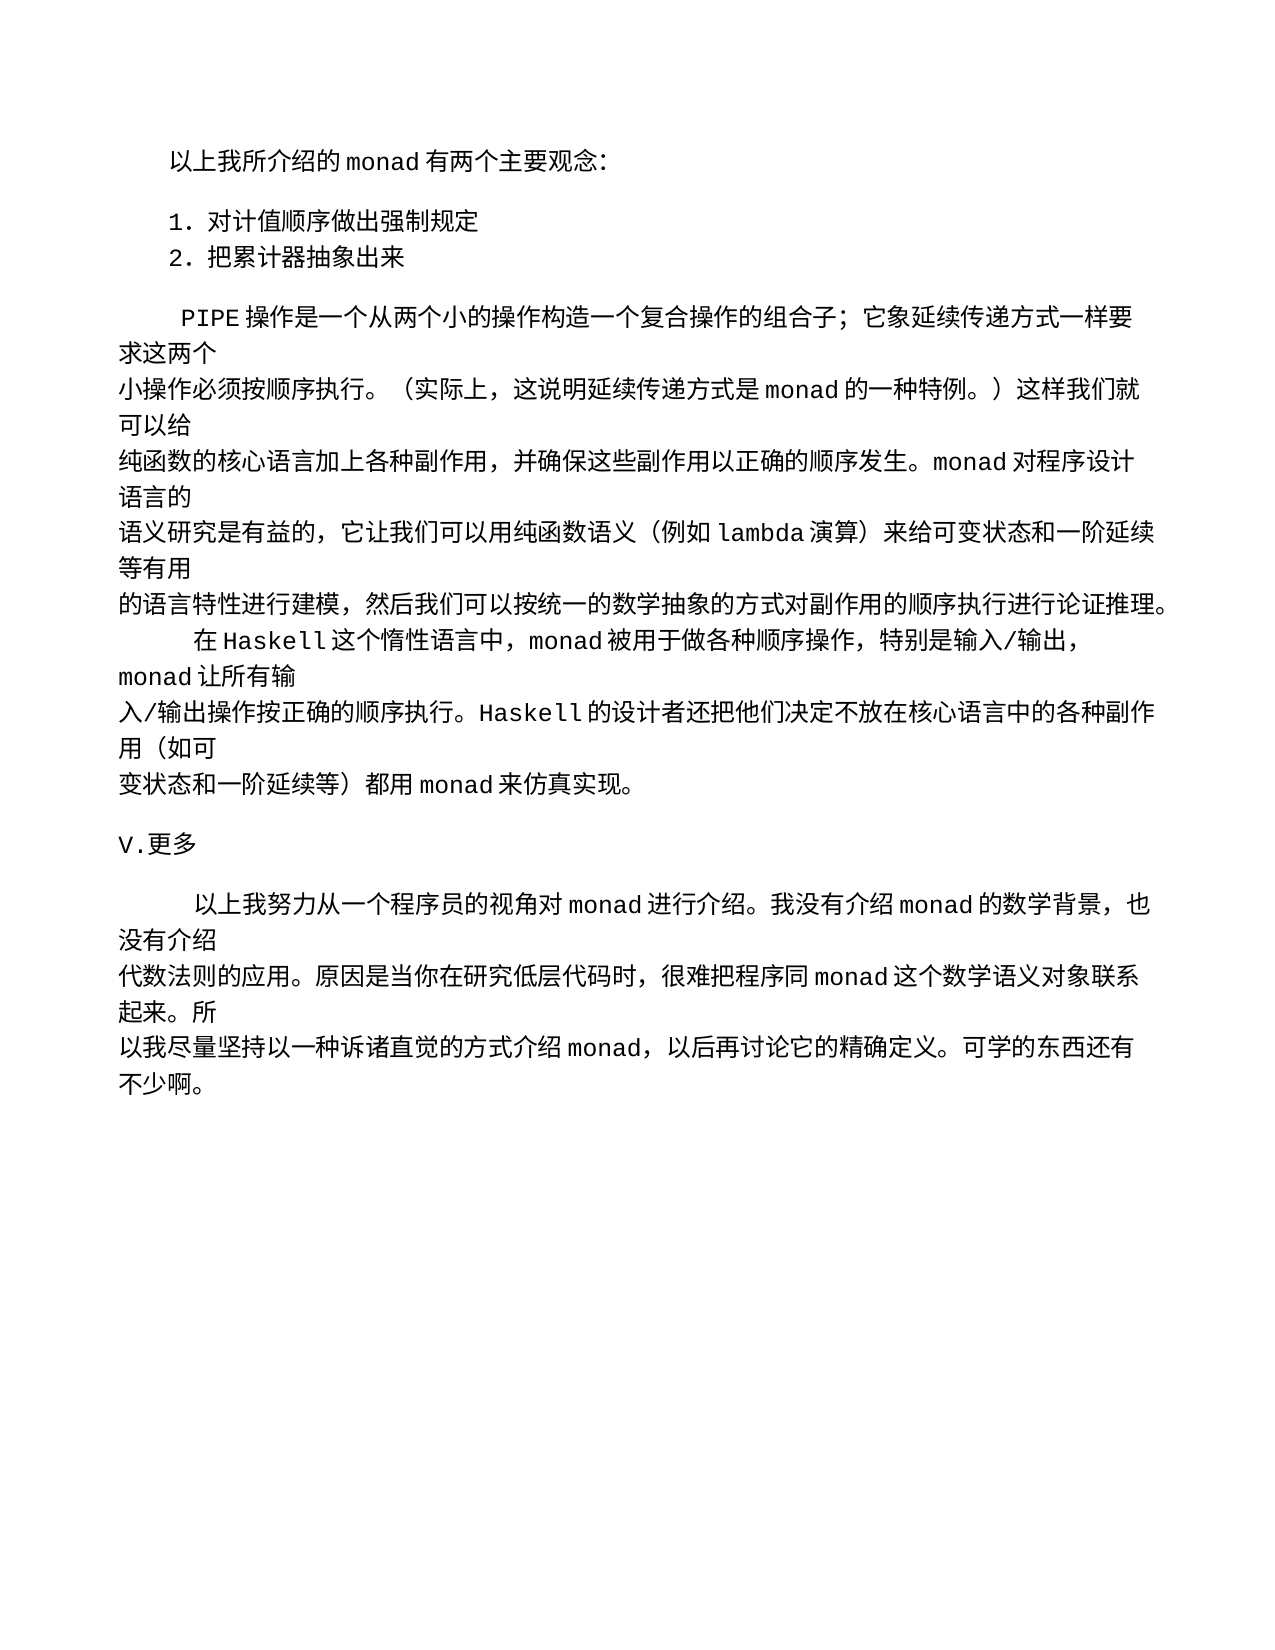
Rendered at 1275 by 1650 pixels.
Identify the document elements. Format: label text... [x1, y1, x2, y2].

text 以上我所介绍的monad有两个主要观念： [118, 142, 1157, 178]
text 代数法则的应用。原因是当你在研究低层代码时，很难把程序同monad这个数学语义对象联系起来。所 [118, 956, 1157, 1028]
text 以我尽量坚持以一种诉诸直觉的方式介绍monad，以后再讨论它的精确定义。可学的东西还有不少啊。 [118, 1028, 1157, 1100]
text 语义研究是有益的，它让我们可以用纯函数语义（例如lambda演算）来给可变状态和一阶延续等有用 [118, 513, 1157, 585]
text 入/输出操作按正确的顺序执行。Haskell的设计者还把他们决定不放在核心语言中的各种副作用（如可 [118, 693, 1157, 765]
text PIPE操作是一个从两个小的操作构造一个复合操作的组合子；它象延续传递方式一样要求这两个 [118, 297, 1157, 369]
text 变状态和一阶延续等）都用monad来仿真实现。 [118, 765, 1157, 801]
text 的语言特性进行建模，然后我们可以按统一的数学抽象的方式对副作用的顺序执行进行论证推理。 [118, 585, 1157, 621]
text 1．对计值顺序做出强制规定 [118, 202, 1157, 238]
text 以上我努力从一个程序员的视角对monad进行介绍。我没有介绍monad的数学背景，也没有介绍 [118, 884, 1157, 956]
text V.更多 [118, 825, 1157, 861]
text 2．把累计器抽象出来 [118, 238, 1157, 274]
text 纯函数的核心语言加上各种副作用，并确保这些副作用以正确的顺序发生。monad对程序设计语言的 [118, 441, 1157, 513]
text 在Haskell这个惰性语言中，monad被用于做各种顺序操作，特别是输入/输出，monad让所有输 [118, 621, 1157, 693]
text 小操作必须按顺序执行。（实际上，这说明延续传递方式是monad的一种特例。）这样我们就可以给 [118, 369, 1157, 441]
